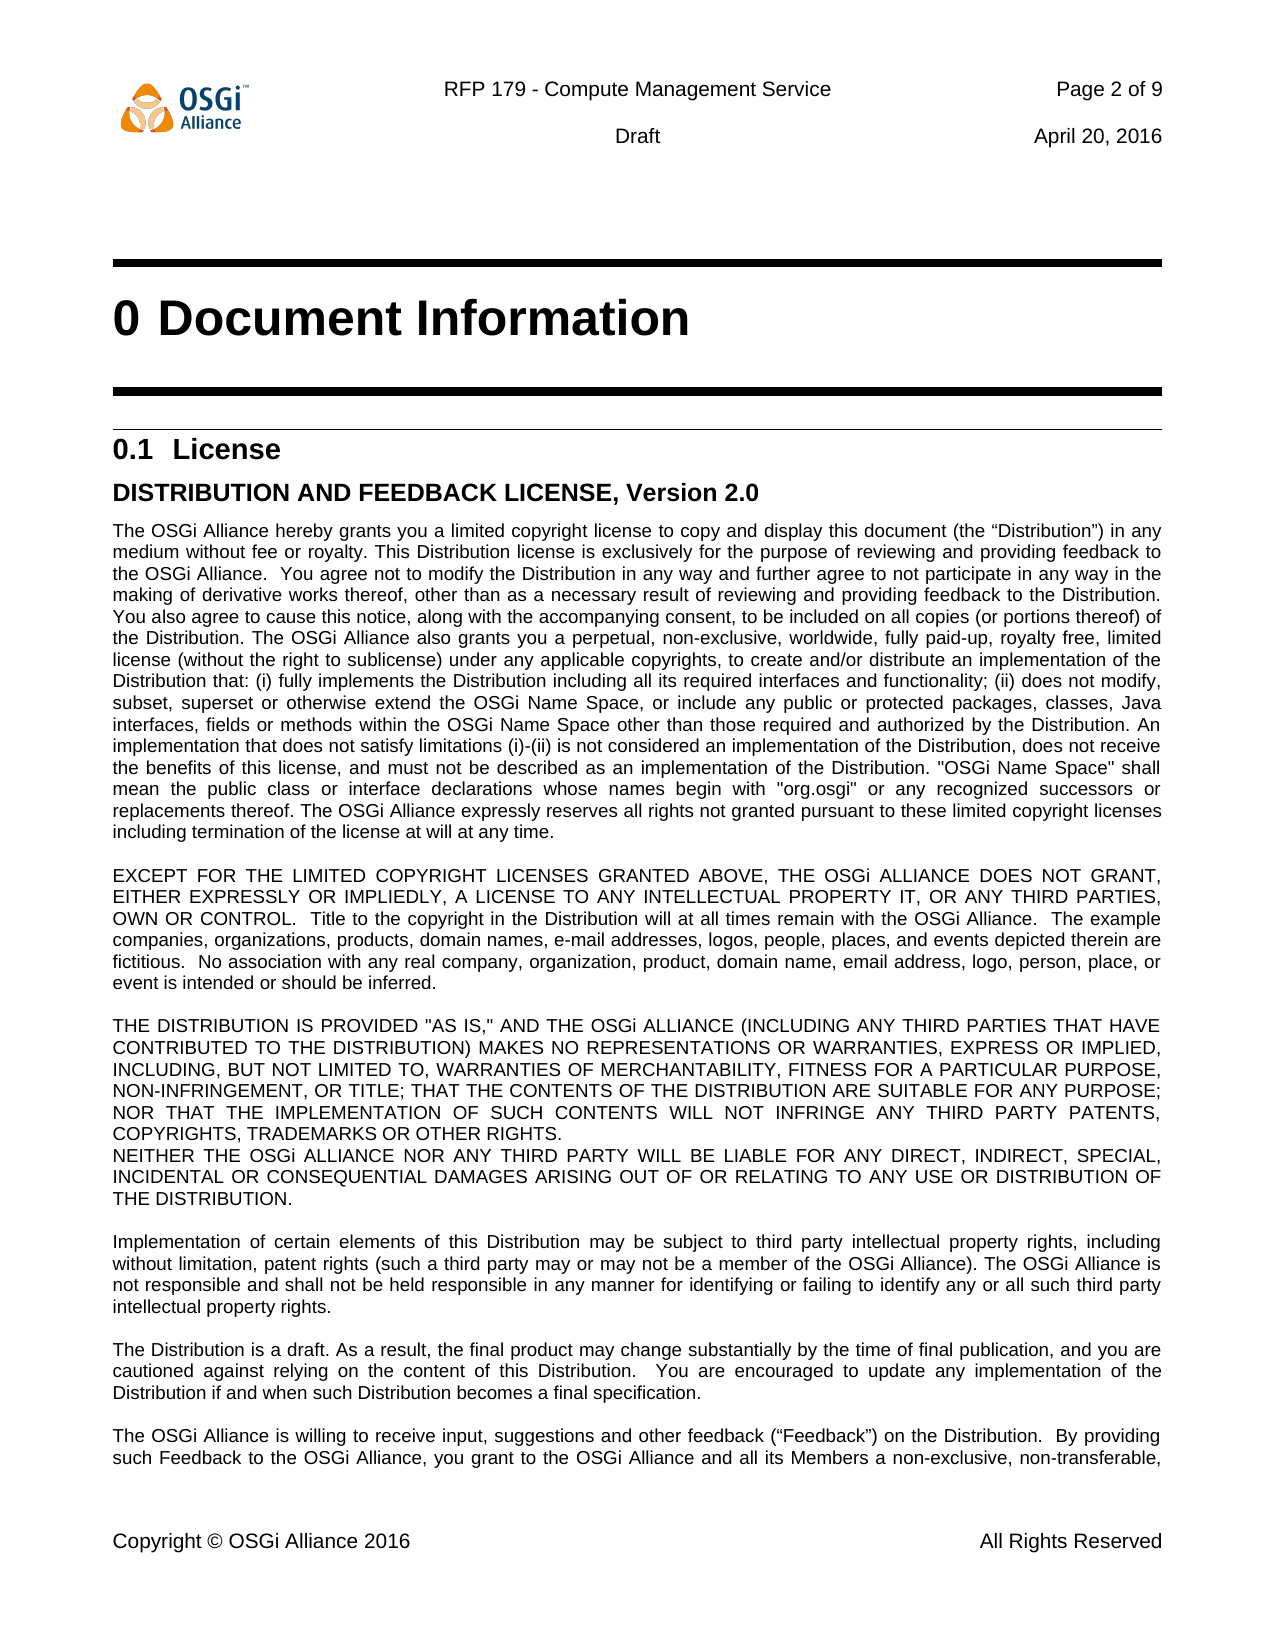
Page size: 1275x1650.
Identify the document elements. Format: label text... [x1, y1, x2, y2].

text EXCEPT FOR THE LIMITED COPYRIGHT LICENSES GRANTED ABOVE, THE OSGi ALLIANCE DOES NOT GRANT, EITHER EXPRESSLY OR IMPLIEDLY, A LICENSE TO ANY INTELLECTUAL PROPERTY IT, OR ANY THIRD PARTIES, OWN OR CONTROL. Title to the copyright in the Distribution will at all times remain with the OSGi Alliance. The example companies, organizations, products, domain names, e-mail addresses, logos, people, places, and events depicted therein are fictitious. No association with any real company, organization, product, domain name, email address, logo, person, place, or event is intended or should be inferred. [112, 864, 1162, 994]
subtitle License [112, 430, 1162, 466]
text Implementation of certain elements of this Distribution may be subject to third party intellectual property rights, including without limitation, patent rights (such a third party may or may not be a member of the OSGi Alliance). The OSGi Alliance is not responsible and shall not be held responsible in any manner for identifying or failing to identify any or all such third party intellectual property rights. [112, 1231, 1162, 1317]
text The Distribution is a draft. As a result, the final product may change substantially by the time of final publication, and you are cautioned against relying on the content of this Distribution. You are encouraged to update any implementation of the Distribution if and when such Distribution becomes a final specification. [112, 1339, 1162, 1403]
text DISTRIBUTION AND FEEDBACK LICENSE, Version 2.0 [112, 478, 1162, 507]
picture [113, 76, 257, 140]
text The OSGi Alliance hereby grants you a limited copyright license to copy and display this document (the “Distribution”) in any medium without fee or royalty. This Distribution license is exclusively for the purpose of reviewing and providing feedback to the OSGi Alliance. You agree not to modify the Distribution in any way and further agree to not participate in any way in the making of derivative works thereof, other than as a necessary result of reviewing and providing feedback to the Distribution. You also agree to cause this notice, along with the accompanying consent, to be included on all copies (or portions thereof) of the Distribution. The OSGi Alliance also grants you a perpetual, non-exclusive, worldwide, fully paid-up, royalty free, limited license (without the right to sublicense) under any applicable copyrights, to create and/or distribute an implementation of the Distribution that: (i) fully implements the Distribution including all its required interfaces and functionality; (ii) does not modify, subset, superset or otherwise extend the OSGi Name Space, or include any public or protected packages, classes, Java interfaces, fields or methods within the OSGi Name Space other than those required and authorized by the Distribution. An implementation that does not satisfy limitations (i)-(ii) is not considered an implementation of the Distribution, does not receive the benefits of this license, and must not be described as an implementation of the Distribution. "OSGi Name Space" shall mean the public class or interface declarations whose names begin with "org.osgi" or any recognized successors or replacements thereof. The OSGi Alliance expressly reserves all rights not granted pursuant to these limited copyright licenses including termination of the license at will at any time. [112, 519, 1162, 843]
text NEITHER THE OSGi ALLIANCE NOR ANY THIRD PARTY WILL BE LIABLE FOR ANY DIRECT, INDIRECT, SPECIAL, INCIDENTAL OR CONSEQUENTIAL DAMAGES ARISING OUT OF OR RELATING TO ANY USE OR DISTRIBUTION OF THE DISTRIBUTION. [112, 1145, 1162, 1209]
text THE DISTRIBUTION IS PROVIDED "AS IS," AND THE OSGi ALLIANCE (INCLUDING ANY THIRD PARTIES THAT HAVE CONTRIBUTED TO THE DISTRIBUTION) MAKES NO REPRESENTATIONS OR WARRANTIES, EXPRESS OR IMPLIED, INCLUDING, BUT NOT LIMITED TO, WARRANTIES OF MERCHANTABILITY, FITNESS FOR A PARTICULAR PURPOSE, NON-INFRINGEMENT, OR TITLE; THAT THE CONTENTS OF THE DISTRIBUTION ARE SUITABLE FOR ANY PURPOSE; NOR THAT THE IMPLEMENTATION OF SUCH CONTENTS WILL NOT INFRINGE ANY THIRD PARTY PATENTS, COPYRIGHTS, TRADEMARKS OR OTHER RIGHTS. [112, 1015, 1162, 1145]
subtitle Document Information [112, 260, 1162, 396]
text The OSGi Alliance is willing to receive input, suggestions and other feedback (“Feedback”) on the Distribution. By providing such Feedback to the OSGi Alliance, you grant to the OSGi Alliance and all its Members a non-exclusive, non-transferable, [112, 1425, 1162, 1468]
